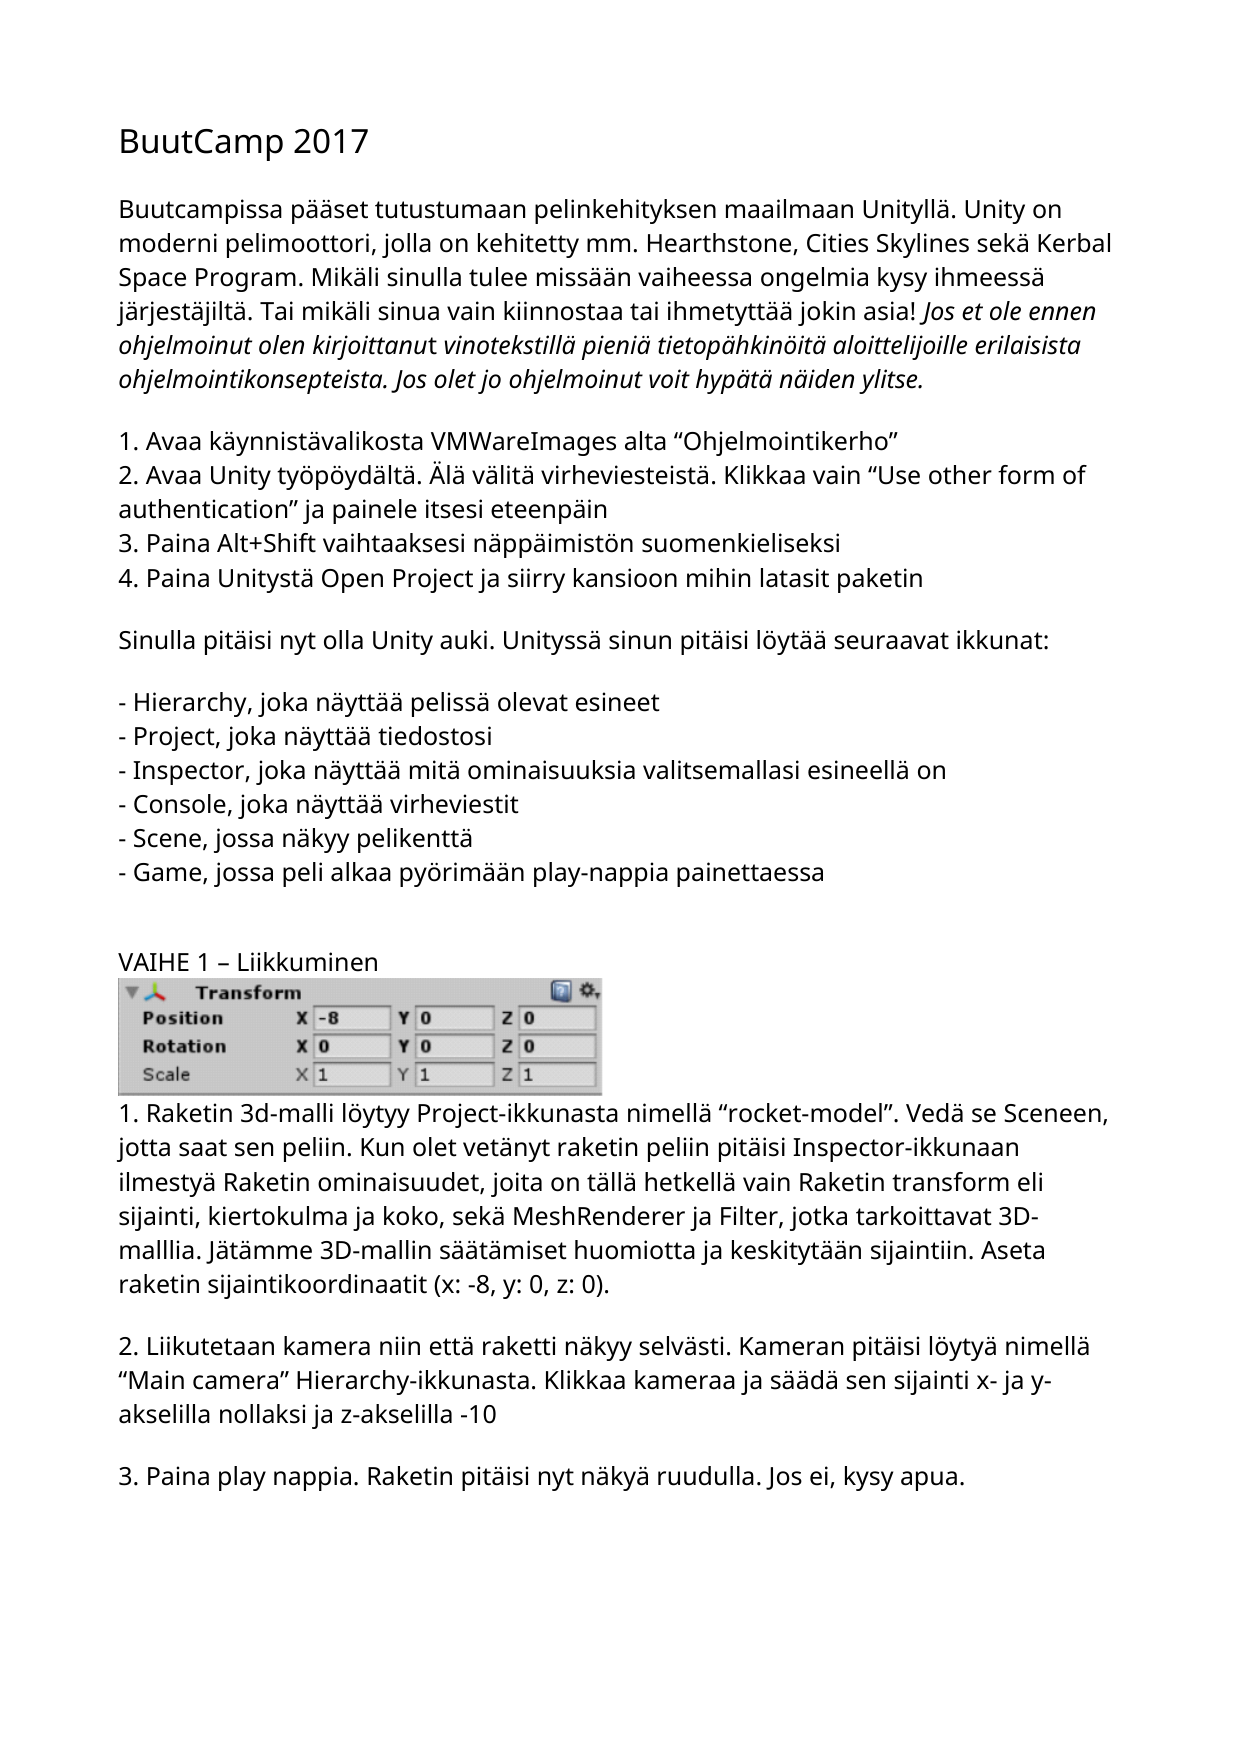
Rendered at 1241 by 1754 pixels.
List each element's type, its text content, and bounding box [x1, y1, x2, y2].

text 1. Avaa käynnistävalikosta VMWareImages alta “Ohjelmointikerho” [118, 424, 1122, 458]
text 1. Raketin 3d-malli löytyy Project-ikkunasta nimellä “rocket-model”. Vedä se Sceneen, jotta saat sen peliin. Kun olet vetänyt raketin peliin pitäisi Inspector-ikkunaan ilmestyä Raketin ominaisuudet, joita on tällä hetkellä vain Raketin transform eli sijainti, kiertokulma ja koko, sekä MeshRenderer ja Filter, jotka tarkoittavat 3D-malllia. Jätämme 3D-mallin säätämiset huomiotta ja keskitytään sijaintiin. Aseta raketin sijaintikoordinaatit (x: -8, y: 0, z: 0). [118, 1096, 1122, 1300]
text - Scene, jossa näkyy pelikenttä [118, 821, 1122, 855]
text 2. Liikutetaan kamera niin että raketti näkyy selvästi. Kameran pitäisi löytyä nimellä “Main camera” Hierarchy-ikkunasta. Klikkaa kameraa ja säädä sen sijainti x- ja y-akselilla nollaksi ja z-akselilla -10 [118, 1328, 1122, 1431]
text 4. Paina Unitystä Open Project ja siirry kansioon mihin latasit paketin [118, 560, 1122, 594]
text BuutCamp 2017 [118, 118, 1122, 163]
text 3. Paina play nappia. Raketin pitäisi nyt näkyä ruudulla. Jos ei, kysy apua. [118, 1459, 1122, 1493]
text - Inspector, joka näyttää mitä ominaisuuksia valitsemallasi esineellä on [118, 752, 1122, 787]
text 3. Paina Alt+Shift vaihtaaksesi näppäimistön suomenkieliseksi [118, 526, 1122, 560]
text Sinulla pitäisi nyt olla Unity auki. Unityssä sinun pitäisi löytää seuraavat ikkunat: [118, 622, 1122, 656]
text - Game, jossa peli alkaa pyörimään play-nappia painettaessa [118, 855, 1122, 889]
text 2. Avaa Unity työpöydältä. Älä välitä virheviesteistä. Klikkaa vain “Use other form of authentication” ja painele itsesi eteenpäin [118, 458, 1122, 526]
text VAIHE 1 – Liikkuminen [118, 945, 1122, 979]
text - Hierarchy, joka näyttää pelissä olevat esineet [118, 684, 1122, 718]
text - Console, joka näyttää virheviestit [118, 787, 1122, 821]
text Buutcampissa pääset tutustumaan pelinkehityksen maailmaan Unityllä. Unity on moderni pelimoottori, jolla on kehitetty mm. Hearthstone, Cities Skylines sekä Kerbal Space Program. Mikäli sinulla tulee missään vaiheessa ongelmia kysy ihmeessä järjestäjiltä. Tai mikäli sinua vain kiinnostaa tai ihmetyttää jokin asia! Jos et ole ennen ohjelmoinut olen kirjoittanut vinotekstillä pieniä tietopähkinöitä aloittelijoille erilaisista ohjelmointikonsepteista. Jos olet jo ohjelmoinut voit hypätä näiden ylitse. [118, 192, 1122, 396]
text - Project, joka näyttää tiedostosi [118, 718, 1122, 752]
